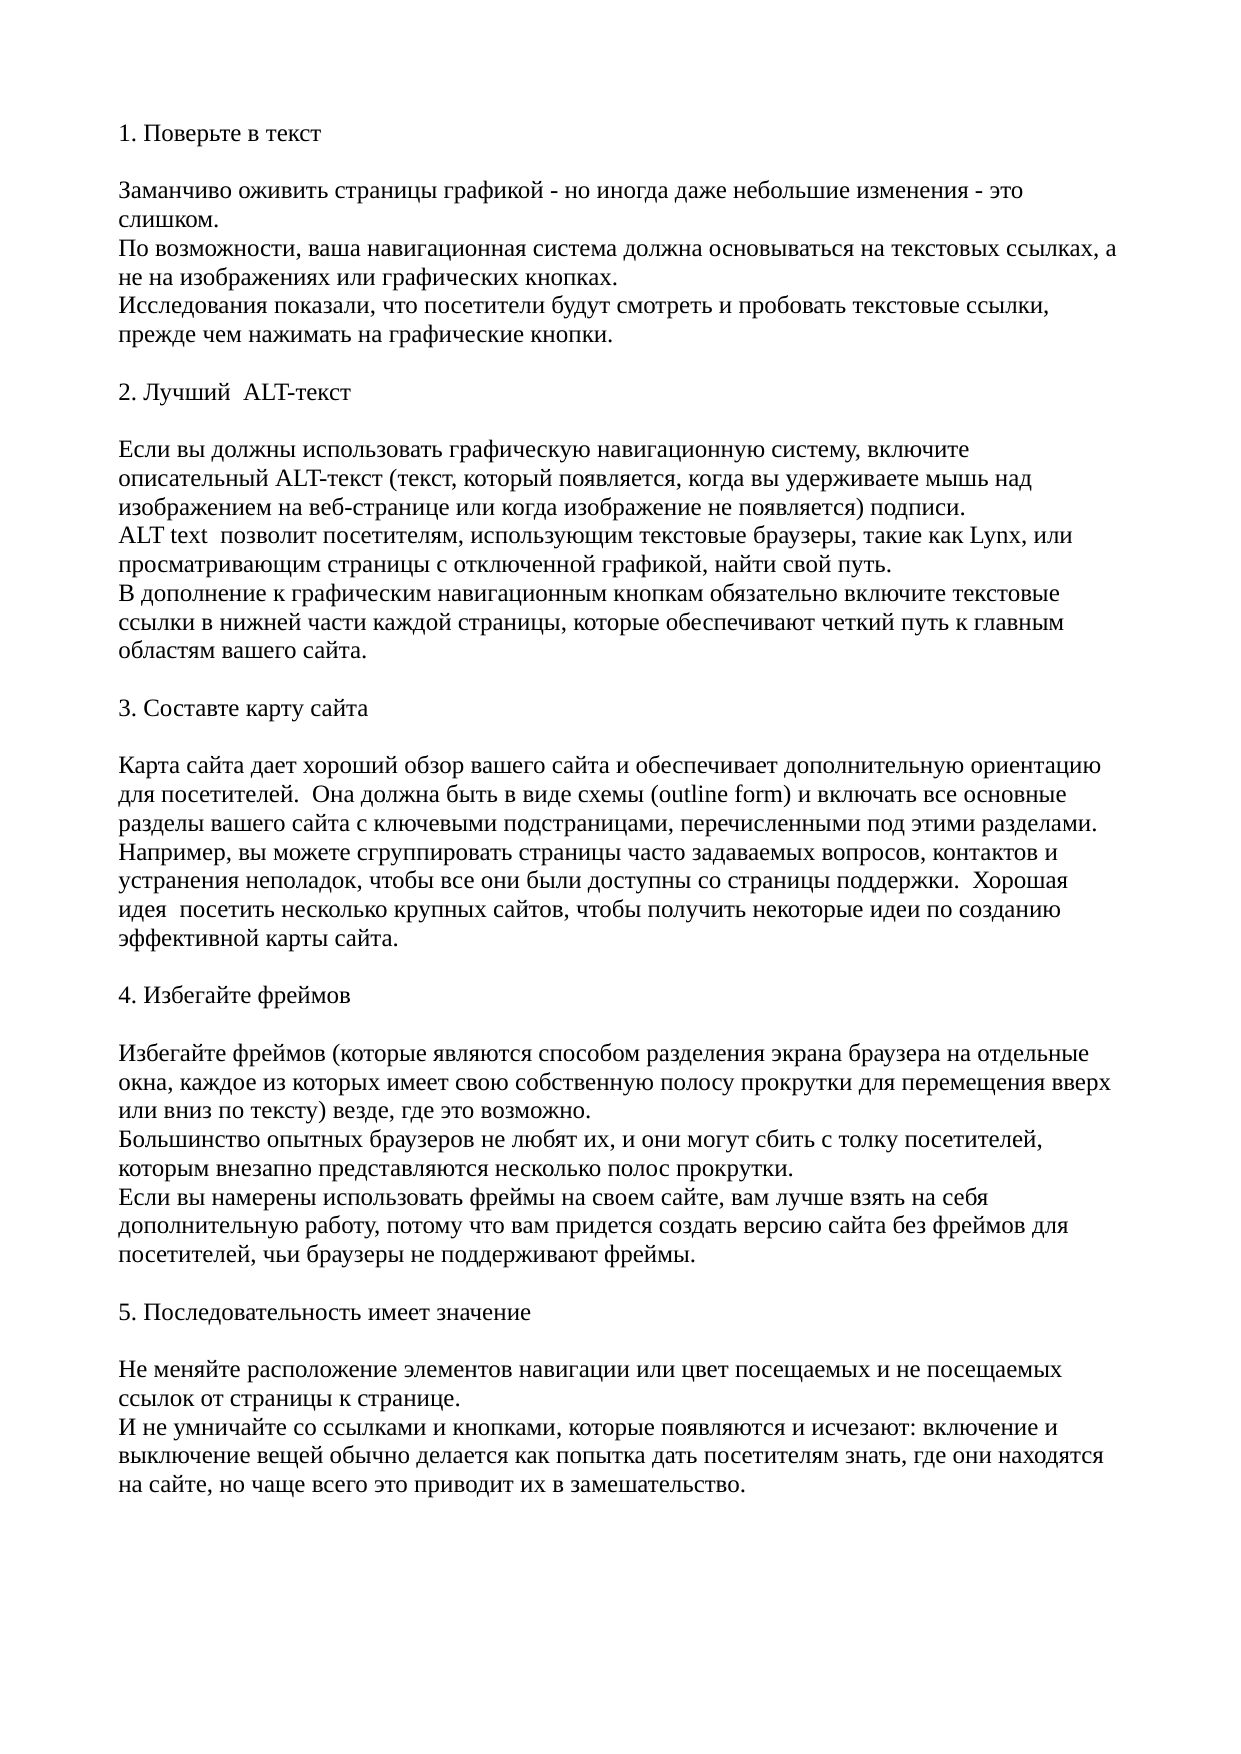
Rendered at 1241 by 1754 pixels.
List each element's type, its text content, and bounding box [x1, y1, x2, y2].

text Избегайте фреймов (которые являются способом разделения экрана браузера на отдельные окна, каждое из которых имеет свою собственную полосу прокрутки для перемещения вверх или вниз по тексту) везде, где это возможно. [118, 1038, 1122, 1124]
text Если вы должны использовать графическую навигационную систему, включите описательный ALT-текст (текст, который появляется, когда вы удерживаете мышь над изображением на веб-странице или когда изображение не появляется) подписи. [118, 434, 1122, 521]
text 5. Последовательность имеет значение [118, 1297, 1122, 1326]
text По возможности, ваша навигационная система должна основываться на текстовых ссылках, а не на изображениях или графических кнопках. [118, 233, 1122, 291]
text 3. Составте карту сайта [118, 693, 1122, 722]
text Если вы намерены использовать фреймы на своем сайте, вам лучше взять на себя дополнительную работу, потому что вам придется создать версию сайта без фреймов для посетителей, чьи браузеры не поддерживают фреймы. [118, 1182, 1122, 1268]
text Большинство опытных браузеров не любят их, и они могут сбить с толку посетителей, которым внезапно представляются несколько полос прокрутки. [118, 1124, 1122, 1182]
text 1. Поверьте в текст [118, 118, 1122, 147]
text Исследования показали, что посетители будут смотреть и пробовать текстовые ссылки, прежде чем нажимать на графические кнопки. [118, 291, 1122, 348]
text В дополнение к графическим навигационным кнопкам обязательно включите текстовые ссылки в нижней части каждой страницы, которые обеспечивают четкий путь к главным областям вашего сайта. [118, 578, 1122, 664]
text ALT text позволит посетителям, использующим текстовые браузеры, такие как Lynx, или просматривающим страницы с отключенной графикой, найти свой путь. [118, 521, 1122, 578]
text И не умничайте со ссылками и кнопками, которые появляются и исчезают: включение и выключение вещей обычно делается как попытка дать посетителям знать, где они находятся на сайте, но чаще всего это приводит их в замешательство. [118, 1412, 1122, 1498]
text 4. Избегайте фреймов [118, 981, 1122, 1009]
text Карта сайта дает хороший обзор вашего сайта и обеспечивает дополнительную ориентацию для посетителей. Она должна быть в виде схемы (outline form) и включать все основные разделы вашего сайта с ключевыми подстраницами, перечисленными под этими разделами. Например, вы можете сгруппировать страницы часто задаваемых вопросов, контактов и устранения неполадок, чтобы все они были доступны со страницы поддержки. Хорошая идея посетить несколько крупных сайтов, чтобы получить некоторые идеи по созданию эффективной карты сайта. [118, 751, 1122, 952]
text 2. Лучший ALT-текст [118, 377, 1122, 406]
text Заманчиво оживить страницы графикой - но иногда даже небольшие изменения - это слишком. [118, 176, 1122, 233]
text Не меняйте расположение элементов навигации или цвет посещаемых и не посещаемых ссылок от страницы к странице. [118, 1354, 1122, 1412]
